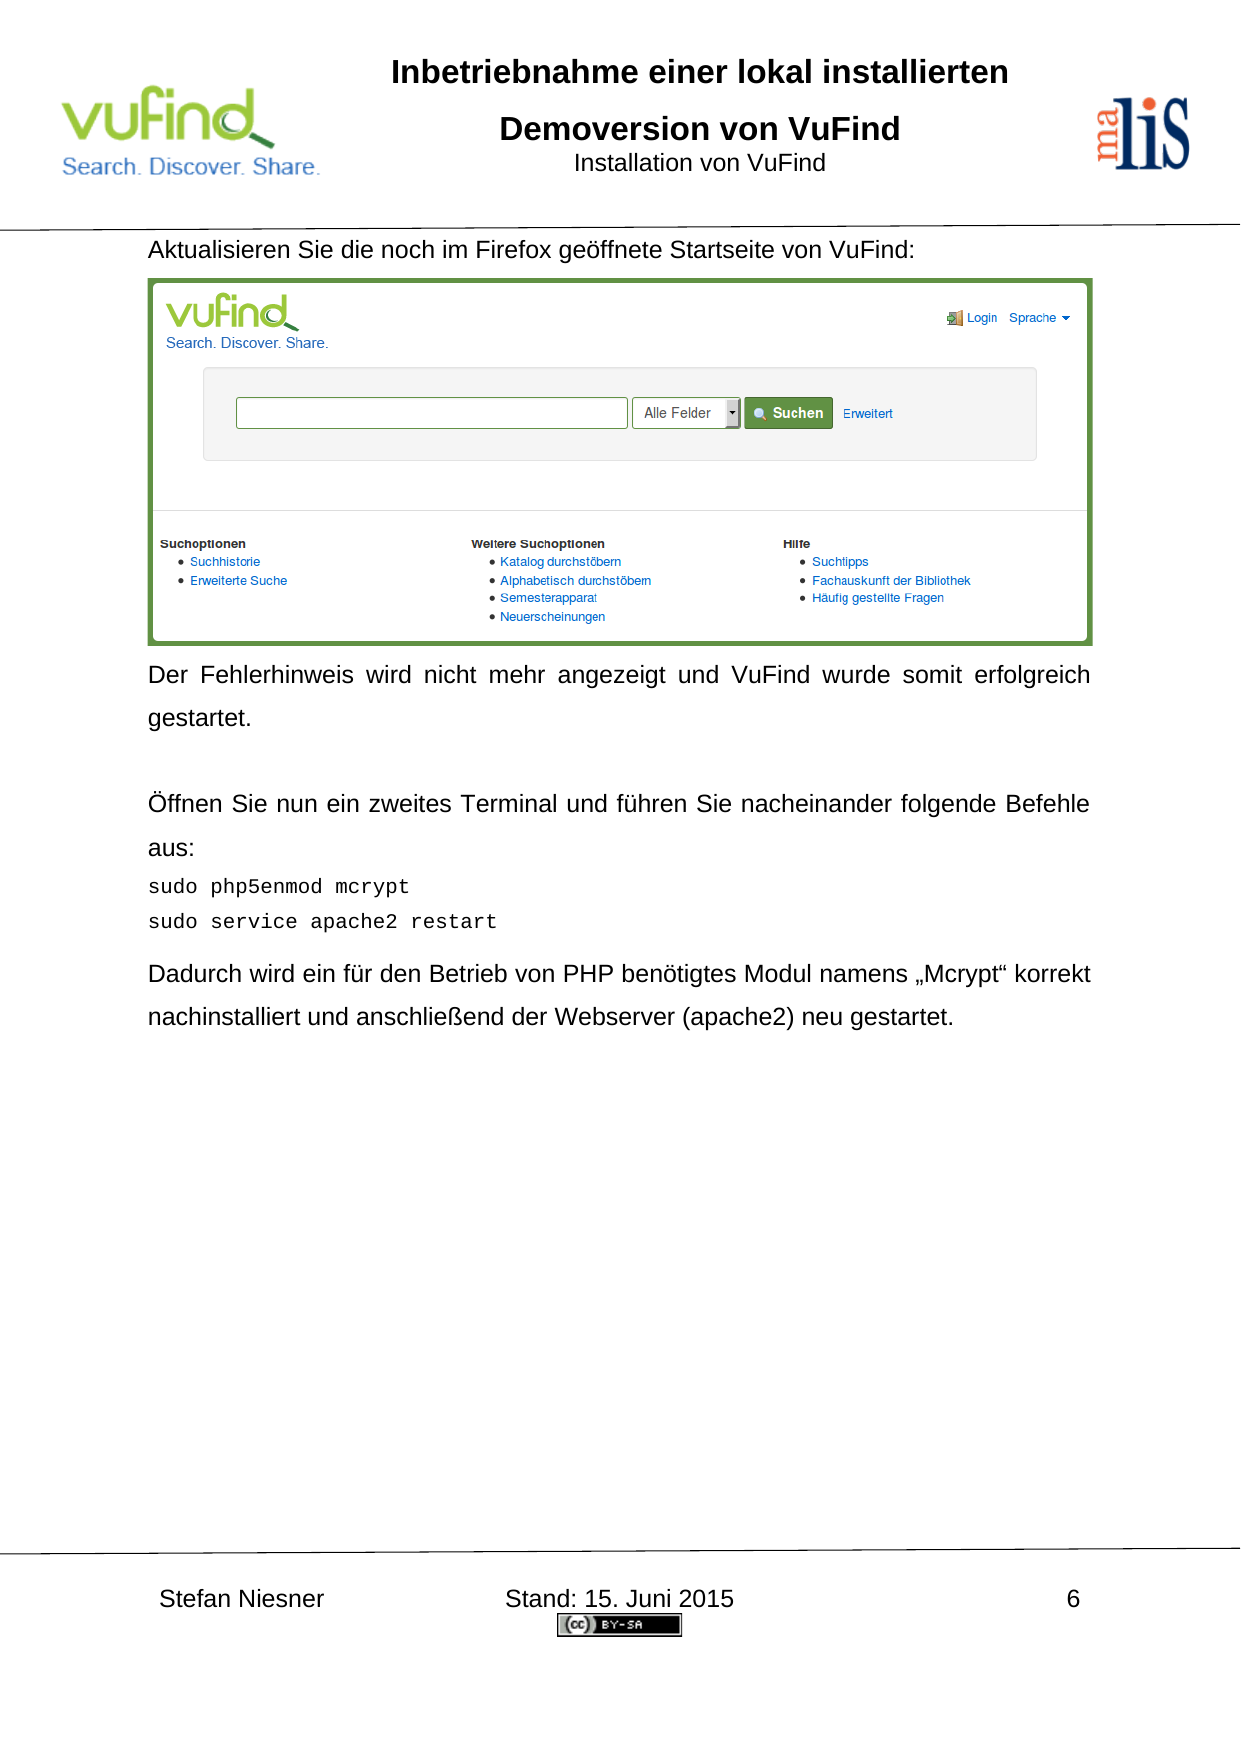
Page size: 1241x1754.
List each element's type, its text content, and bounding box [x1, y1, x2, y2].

picture [59, 81, 325, 183]
picture [147, 278, 1093, 646]
picture [1092, 81, 1193, 181]
picture [557, 1613, 683, 1637]
text Der Fehlerhinweis wird nicht mehr angezeigt und VuFind wurde somit erfolgreich gestartet. [148, 660, 1092, 732]
text Öffnen Sie nun ein zweites Terminal und führen Sie nacheinander folgende Befehle aus: [148, 789, 1092, 861]
text Aktualisieren Sie die noch im Firefox geöffnete Startseite von VuFind: [148, 235, 1092, 264]
text Dadurch wird ein für den Betrieb von PHP benötigtes Modul namens „Mcrypt“ korrekt nachinstalliert und anschließend der Webserver (apache2) neu gestartet. [148, 959, 1092, 1031]
text sudo php5enmod mcrypt sudo service apache2 restart [148, 876, 1092, 935]
